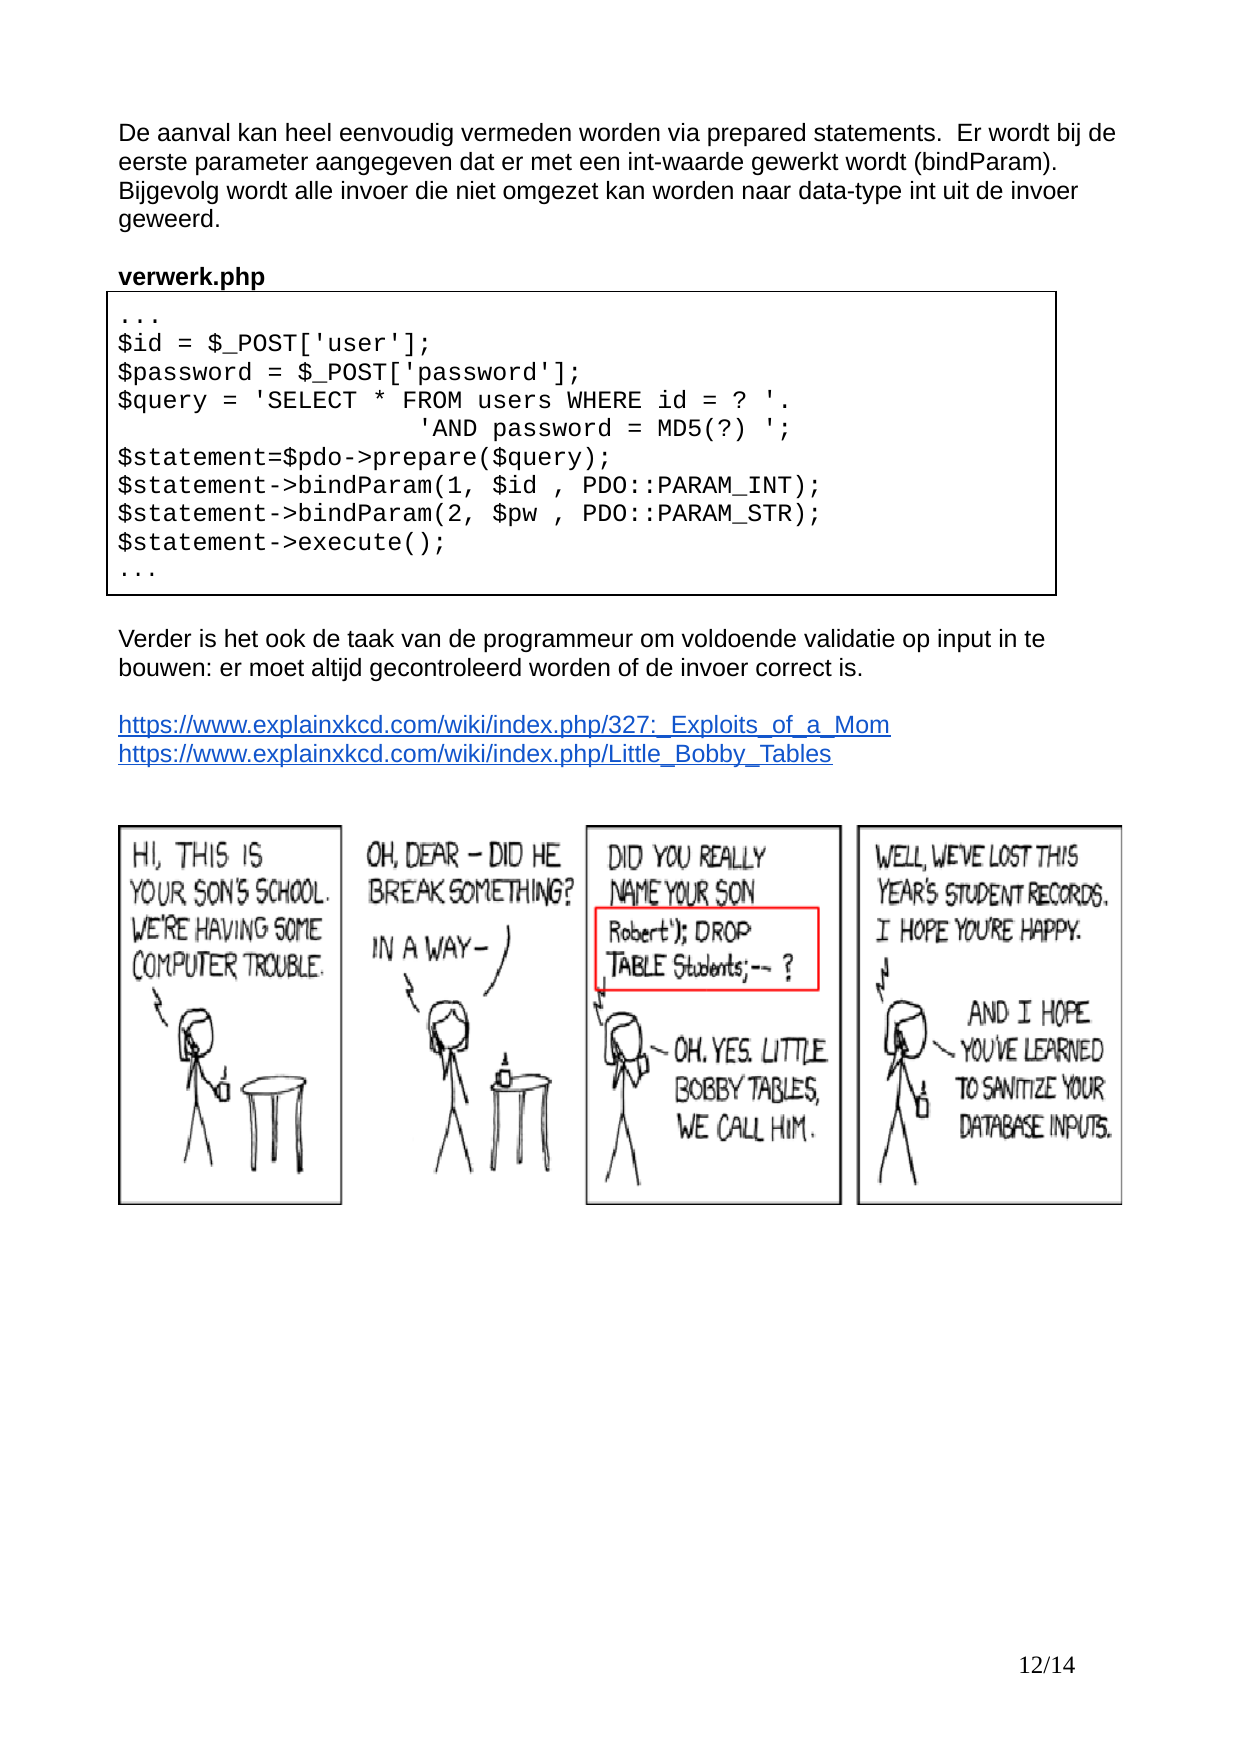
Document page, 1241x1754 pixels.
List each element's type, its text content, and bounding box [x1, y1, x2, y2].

text https://www.explainxkcd.com/wiki/index.php/327:_Exploits_of_a_Mom [118, 711, 1122, 739]
picture [118, 825, 1123, 1205]
text Verder is het ook de taak van de programmeur om voldoende validatie op input in te bouwen: er moet altijd gecontroleerd worden of de invoer correct is. [118, 624, 1122, 682]
text verwerk.php [118, 262, 1122, 291]
table_header ... $id = $_POST['user']; $password = $_POST['password']; $query = 'SELECT * FROM users WHERE id = ? '. 'AND password = MD5(?) '; $statement=$pdo->prepare($query); $statement->bindParam(1, $id , PDO::PARAM_INT); $statement->bindParam(2, $pw , PDO::PARAM_STR); $statement->execute(); ... [108, 292, 1055, 594]
text De aanval kan heel eenvoudig vermeden worden via prepared statements. Er wordt bij de eerste parameter aangegeven dat er met een int-waarde gewerkt wordt (bindParam). Bijgevolg wordt alle invoer die niet omgezet kan worden naar data-type int uit de invoer geweerd. [118, 118, 1122, 233]
text https://www.explainxkcd.com/wiki/index.php/Little_Bobby_Tables [118, 739, 1122, 768]
